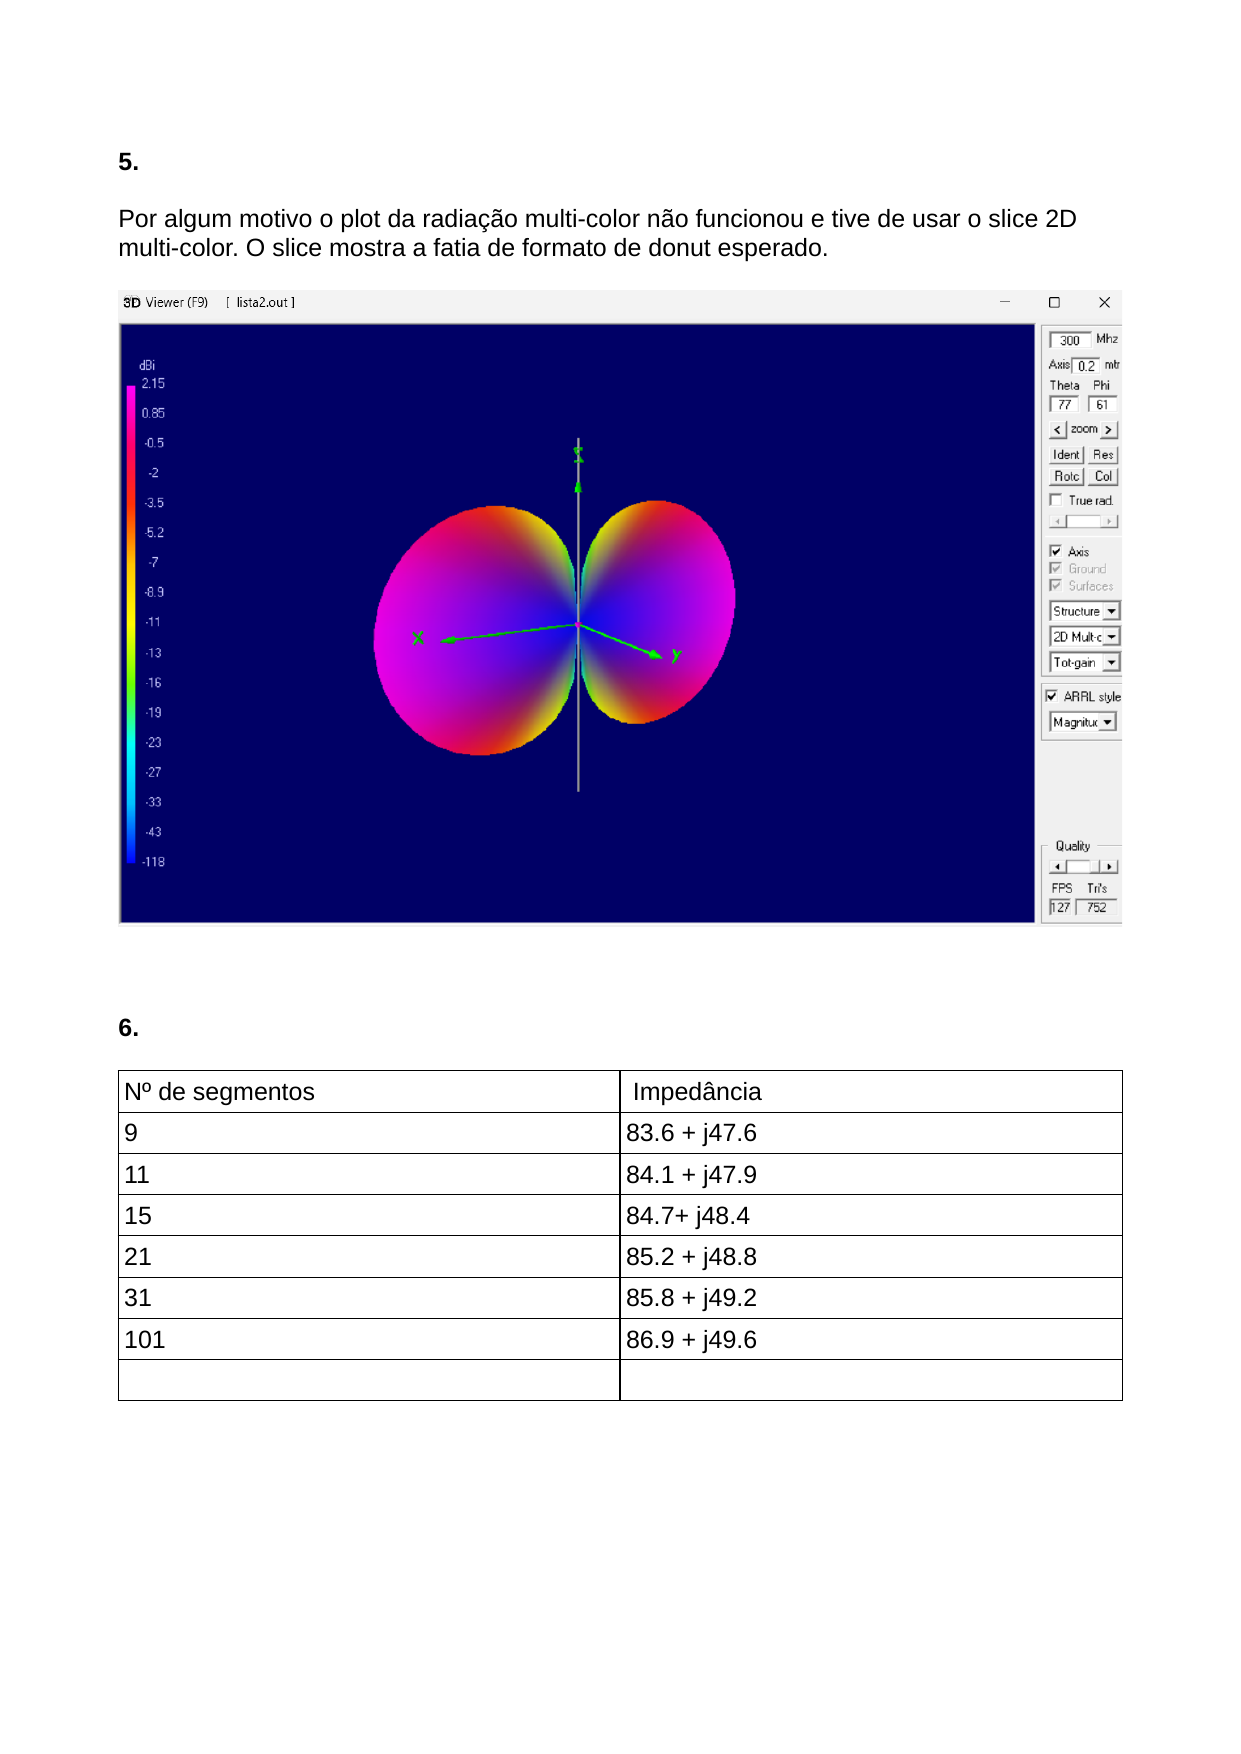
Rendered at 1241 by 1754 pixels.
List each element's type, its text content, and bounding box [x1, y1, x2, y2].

table_cell [621, 1360, 1122, 1400]
table_header Impedância [621, 1071, 1122, 1112]
table_cell [119, 1360, 619, 1400]
table_cell 11 [119, 1154, 619, 1194]
table_cell 15 [119, 1195, 619, 1235]
text 5. [118, 147, 1122, 176]
table_cell 21 [119, 1236, 619, 1277]
table_cell 86.9 + j49.6 [621, 1319, 1122, 1359]
text 6. [118, 1013, 1122, 1042]
table_cell 85.8 + j49.2 [621, 1278, 1122, 1318]
text Por algum motivo o plot da radiação multi-color não funcionou e tive de usar o slice 2D multi-color. O slice mostra a fatia de formato de donut esperado. [118, 204, 1122, 262]
table_cell 84.7+ j48.4 [621, 1195, 1122, 1235]
table_cell 83.6 + j47.6 [621, 1113, 1122, 1153]
picture [118, 290, 1123, 927]
table_cell 84.1 + j47.9 [621, 1154, 1122, 1194]
table_cell 9 [119, 1113, 619, 1153]
table_cell 85.2 + j48.8 [621, 1236, 1122, 1277]
table_header Nº de segmentos [119, 1071, 619, 1112]
table_cell 101 [119, 1319, 619, 1359]
table_cell 31 [119, 1278, 619, 1318]
